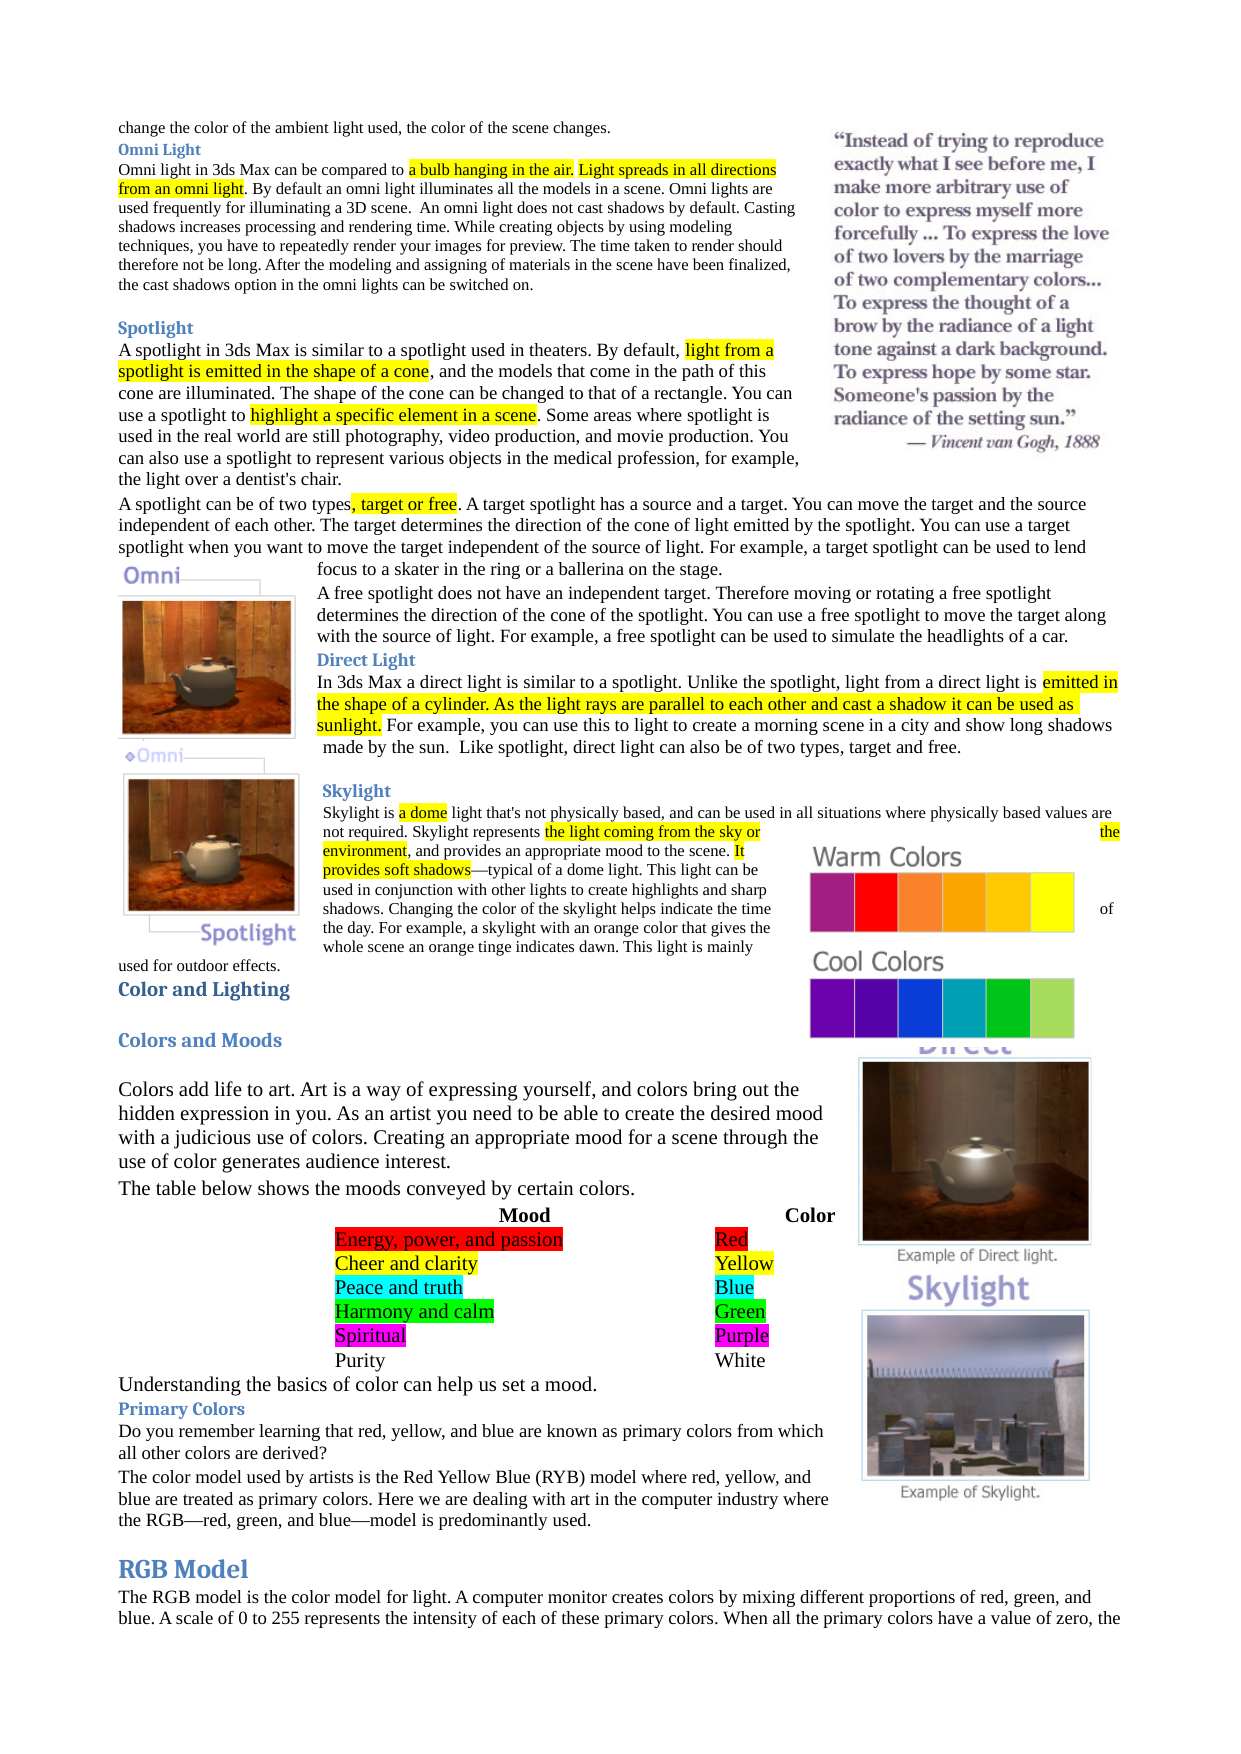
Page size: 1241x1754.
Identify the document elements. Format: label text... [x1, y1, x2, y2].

subtitle Color and Lighting [118, 978, 801, 1002]
text The table below shows the moods conveyed by certain colors. [118, 1176, 855, 1200]
table_cell Purity [335, 1348, 714, 1372]
subtitle Skylight [304, 781, 1122, 803]
subtitle Direct Light [298, 649, 1122, 671]
table_cell White [715, 1348, 855, 1372]
subtitle Spotlight [118, 317, 821, 339]
table_cell Green [715, 1299, 855, 1323]
table_cell Spiritual [335, 1324, 714, 1347]
text A spotlight can be of two types, target or free. A target spotlight has a source and a target. You can move the target and the source independent of each other. The target determines the direction of the cone of light emitted by the spotlight. You can use a target spotlight when you want to move the target independent of the source of light. For example, a target spotlight can be used to lend focus to a skater in the ring or a ballerina on the stage. [118, 493, 1122, 579]
subtitle [1081, 978, 1122, 1002]
picture [821, 118, 1122, 465]
table_cell Energy, power, and passion [335, 1227, 714, 1251]
table_cell Harmony and calm [335, 1299, 714, 1323]
subtitle [1092, 1398, 1122, 1420]
table_cell Red [715, 1227, 855, 1251]
table_cell Yellow [715, 1251, 855, 1275]
text The color model used by artists is the Red Yellow Blue (RYB) model where red, yellow, and blue are treated as primary colors. Here we are dealing with art in the computer industry where the RGB—red, green, and blue—model is predominantly used. [118, 1466, 1122, 1531]
table_cell Peace and truth [335, 1275, 714, 1299]
subtitle Primary Colors [118, 1398, 855, 1420]
table_cell Blue [715, 1275, 855, 1299]
text In 3ds Max a direct light is similar to a spotlight. Unlike the spotlight, light from a direct light is emitted in the shape of a cylinder. As the light rays are parallel to each other and cast a shadow it can be used as sunlight. For example, you can use this to light to create a morning scene in a city and show long shadows made by the sun. Like spotlight, direct light can also be of two types, target and free. [298, 671, 1122, 757]
subtitle RGB Model [118, 1554, 1122, 1586]
table_header Mood [335, 1203, 714, 1227]
table_cell Purple [715, 1324, 855, 1347]
text The RGB model is the color model for light. A computer monitor creates colors by mixing different proportions of red, green, and blue. A scale of 0 to 255 represents the intensity of each of these primary colors. When all the primary colors have a value of zero, the color obtained is black. Invariably black represents the absence of light. Similarly when all primary colors have a value of 255 each, white is obtained. [118, 1586, 1122, 1629]
text A free spotlight does not have an independent target. Therefore moving or rotating a free spotlight determines the direction of the cone of the spotlight. You can use a free spotlight to move the target along with the source of light. For example, a free spotlight can be used to simulate the headlights of a car. [298, 582, 1122, 647]
subtitle Omni Light [118, 140, 821, 159]
table_header Color [715, 1203, 855, 1227]
text Understanding the basics of color can help us set a mood. [118, 1372, 855, 1396]
text Omni light in 3ds Max can be compared to a bulb hanging in the air. Light spreads in all directions from an omni light. By default an omni light illuminates all the models in a scene. Omni lights are used frequently for illuminating a 3D scene. An omni light does not cast shadows by default. Casting shadows increases processing and rendering time. While creating objects by using modeling techniques, you have to repeatedly render your images for preview. The time taken to render should therefore not be long. After the modeling and assigning of materials in the scene have been finalized, the cast shadows option in the omni lights can be switched on. [118, 159, 821, 293]
text A spotlight in 3ds Max is similar to a spotlight used in theaters. By default, light from a spotlight is emitted in the shape of a cone, and the models that come in the path of this cone are illuminated. The shape of the cone can be changed to that of a rectangle. You can use a spotlight to highlight a specific element in a scene. Some areas where spotlight is used in the real world are still photography, video production, and movie production. You can also use a spotlight to represent various objects in the medical profession, for example, the light over a dentist's chair. [118, 339, 1122, 490]
text Colors and Moods Colors add life to art. Art is a way of expressing yourself, and colors bring out the hidden expression in you. As an artist you need to be able to create the desired mood with a judicious use of colors. Creating an appropriate mood for a scene through the use of color generates audience interest. [118, 1029, 855, 1173]
picture [801, 832, 1092, 1512]
table_cell Cheer and clarity [335, 1251, 714, 1275]
text Do you remember learning that red, yellow, and blue are known as primary colors from which all other colors are derived? [118, 1420, 855, 1463]
picture [118, 558, 304, 947]
text Skylight is a dome light that's not physically based, and can be used in all situations where physically based values are not required. Skylight represents the light coming from the sky or the environment, and provides an appropriate mood to the scene. It provides soft shadows—typical of a dome light. This light can be used in conjunction with other lights to create highlights and sharp shadows. Changing the color of the skylight helps indicate the time of the day. For example, a skylight with an orange color that gives the whole scene an orange tinge indicates dawn. This light is mainly used for outdoor effects. [118, 803, 1122, 975]
text change the color of the ambient light used, the color of the scene changes. [118, 118, 821, 137]
